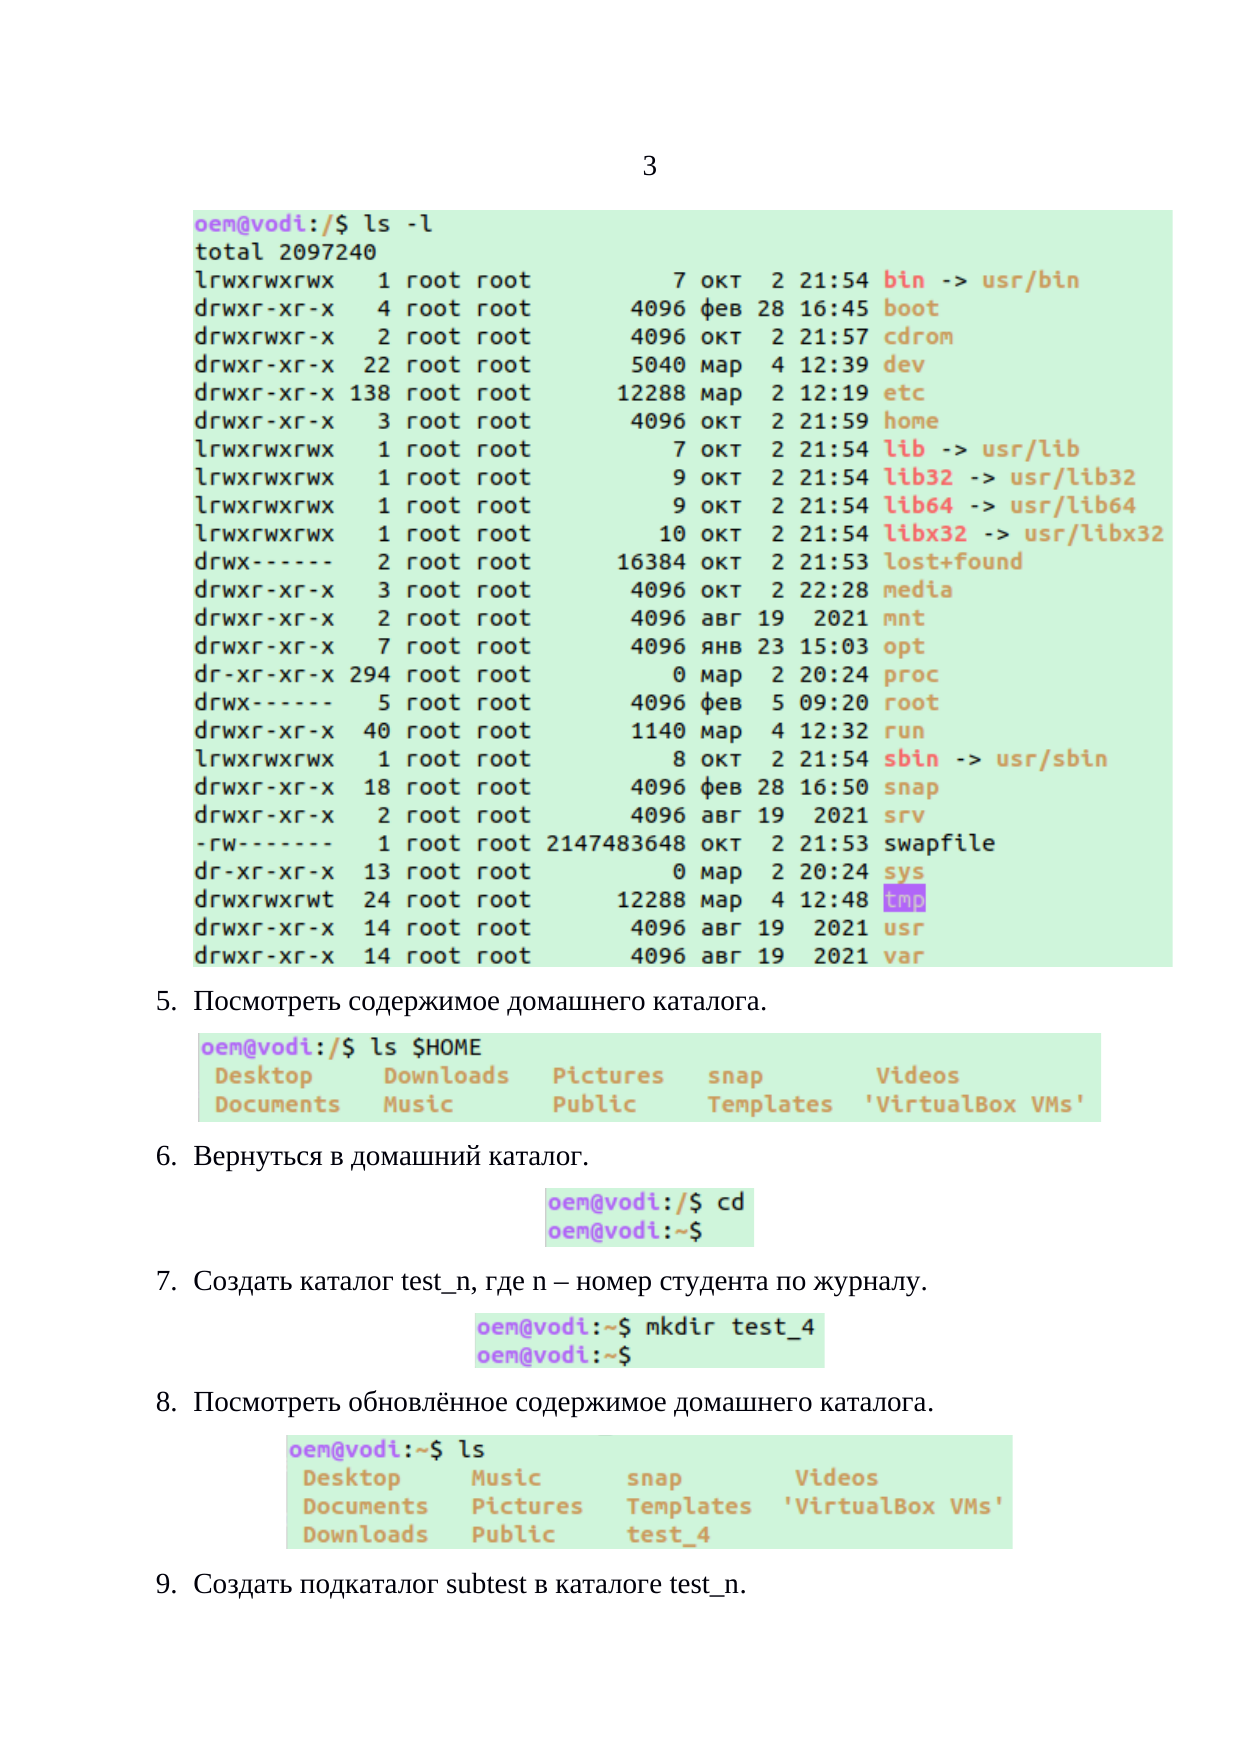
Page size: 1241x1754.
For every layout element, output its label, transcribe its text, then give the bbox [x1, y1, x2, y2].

list Вернуться в домашний каталог. [156, 1034, 1181, 1172]
picture [286, 1435, 1013, 1549]
picture [545, 1188, 755, 1247]
picture [193, 210, 1173, 967]
list Посмотреть содержимое домашнего каталога. [156, 983, 1181, 1017]
picture [474, 1313, 825, 1368]
list Создать подкаталог subtest в каталоге test_n. [156, 1435, 1181, 1599]
list Создать каталог test_n, где n – номер студента по журналу. [156, 1188, 1181, 1296]
picture [198, 1033, 1102, 1122]
list Посмотреть обновлённое содержимое домашнего каталога. [156, 1313, 1181, 1418]
